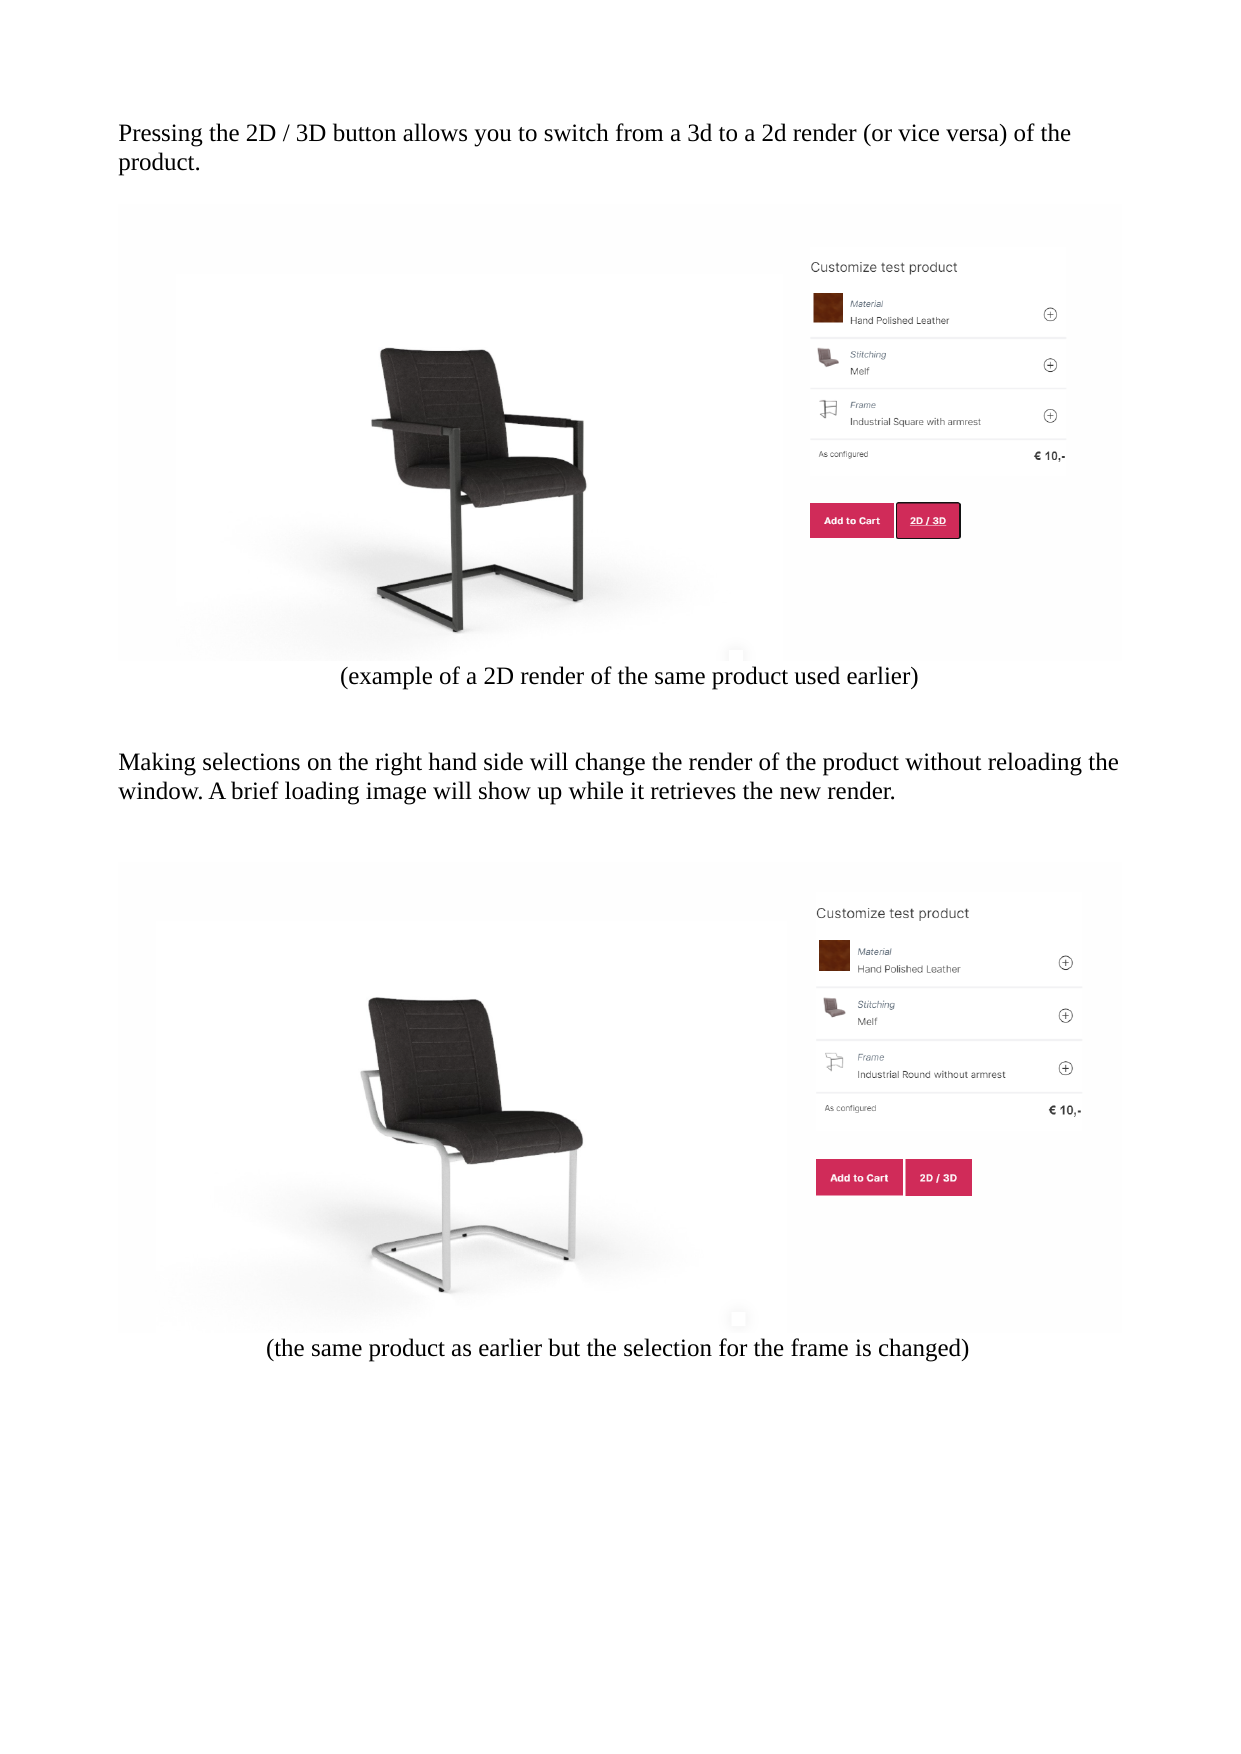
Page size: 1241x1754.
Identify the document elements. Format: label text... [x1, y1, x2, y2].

picture [118, 862, 1123, 1333]
text (example of a 2D render of the same product used earlier) [118, 661, 1122, 689]
picture [118, 204, 1123, 661]
text Pressing the 2D / 3D button allows you to switch from a 3d to a 2d render (or vice versa) of the product. [118, 118, 1122, 176]
text Making selections on the right hand side will change the render of the product without reloading the window. A brief loading image will show up while it retrieves the new render. [118, 747, 1122, 804]
text (the same product as earlier but the selection for the frame is changed) [118, 1333, 1122, 1361]
